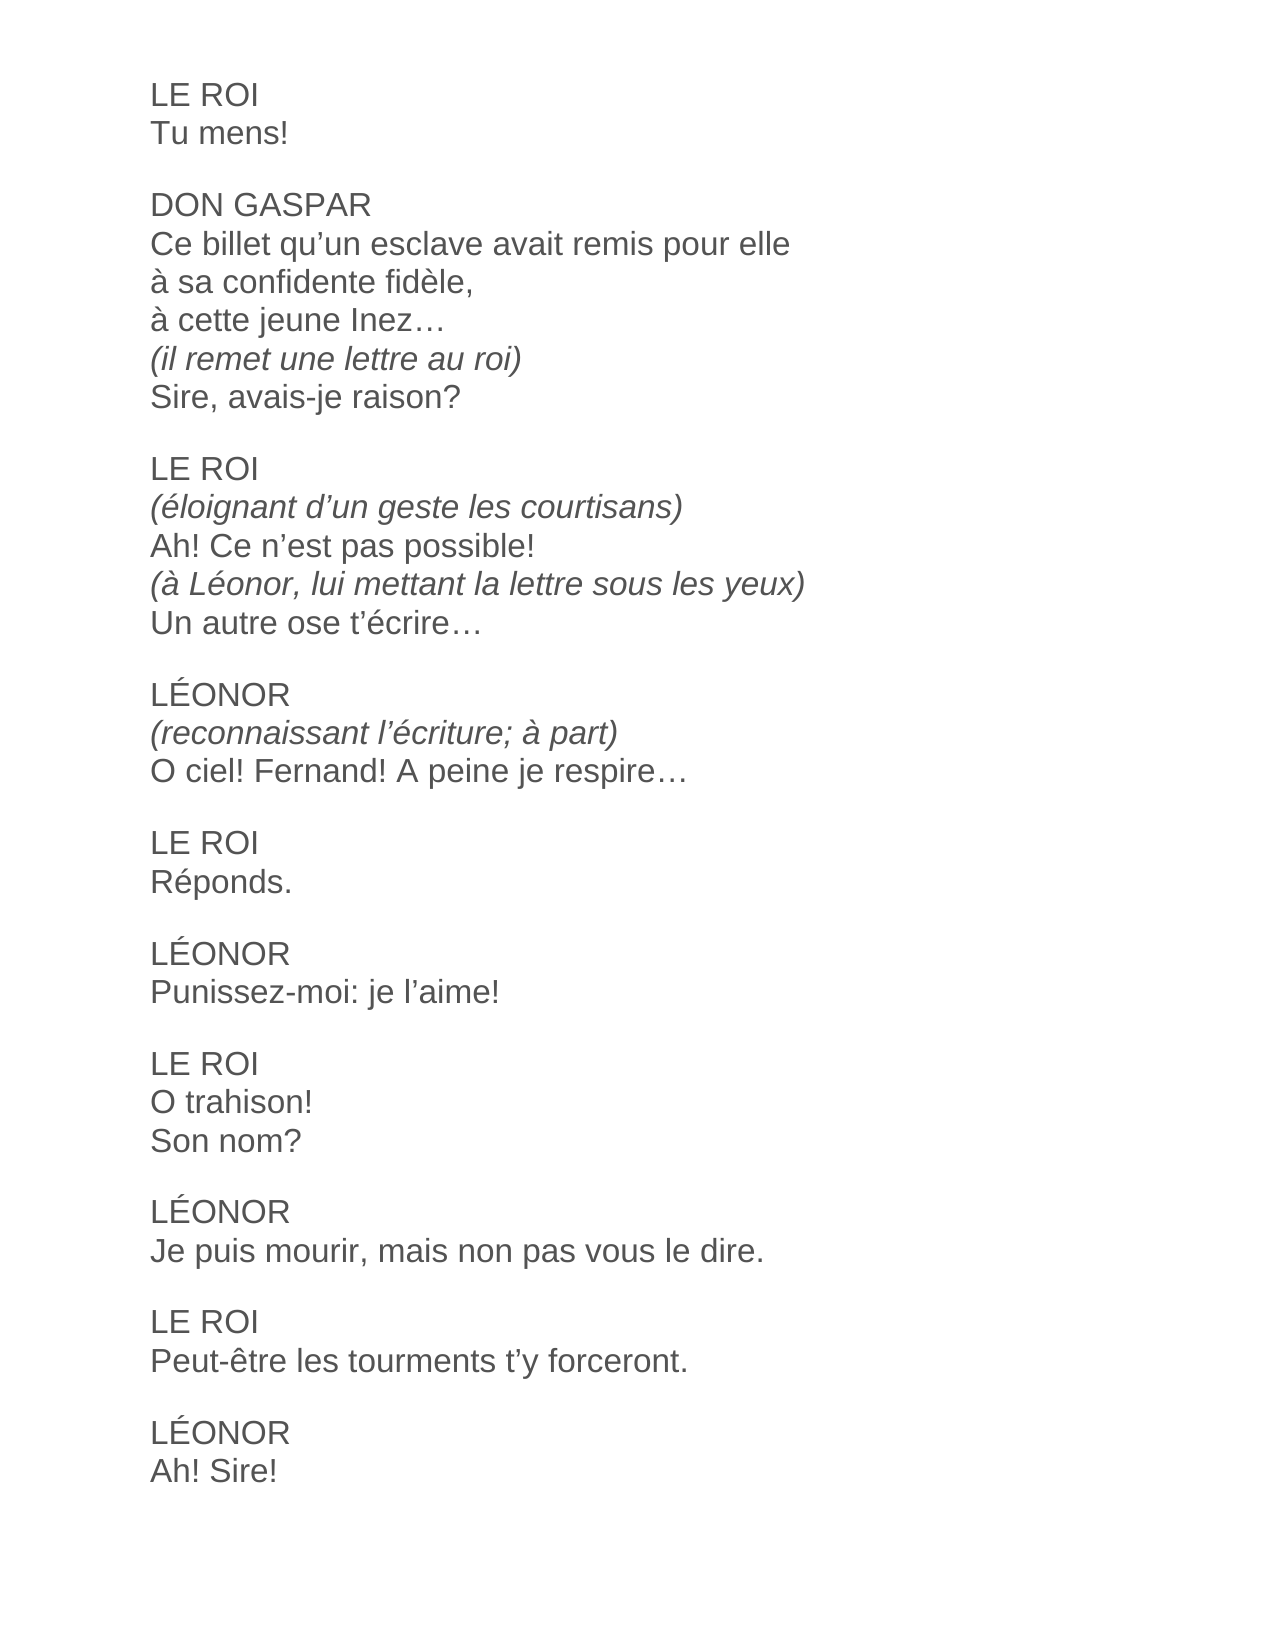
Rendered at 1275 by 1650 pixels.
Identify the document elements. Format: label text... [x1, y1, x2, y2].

text LE ROI O trahison! Son nom? [150, 1044, 1125, 1159]
text LE ROI Réponds. [150, 823, 1125, 900]
text DON GASPAR Ce billet qu’un esclave avait remis pour elle à sa confidente fidèle, à cette jeune Inez… (il remet une lettre au roi) Sire, avais-je raison? [150, 185, 1125, 416]
text LE ROI (éloignant d’un geste les courtisans) Ah! Ce n’est pas possible! (à Léonor, lui mettant la lettre sous les yeux) Un autre ose t’écrire… [150, 449, 1125, 641]
text LE ROI Peut-être les tourments t’y forceront. [150, 1303, 1125, 1379]
text LÉONOR (reconnaissant l’écriture; à part) O ciel! Fernand! A peine je respire… [150, 675, 1125, 790]
text LÉONOR Punissez-moi: je l’aime! [150, 933, 1125, 1010]
text LÉONOR Je puis mourir, mais non pas vous le dire. [150, 1192, 1125, 1269]
text LÉONOR Ah! Sire! [150, 1413, 1125, 1490]
text LE ROI Tu mens! [150, 75, 1125, 152]
